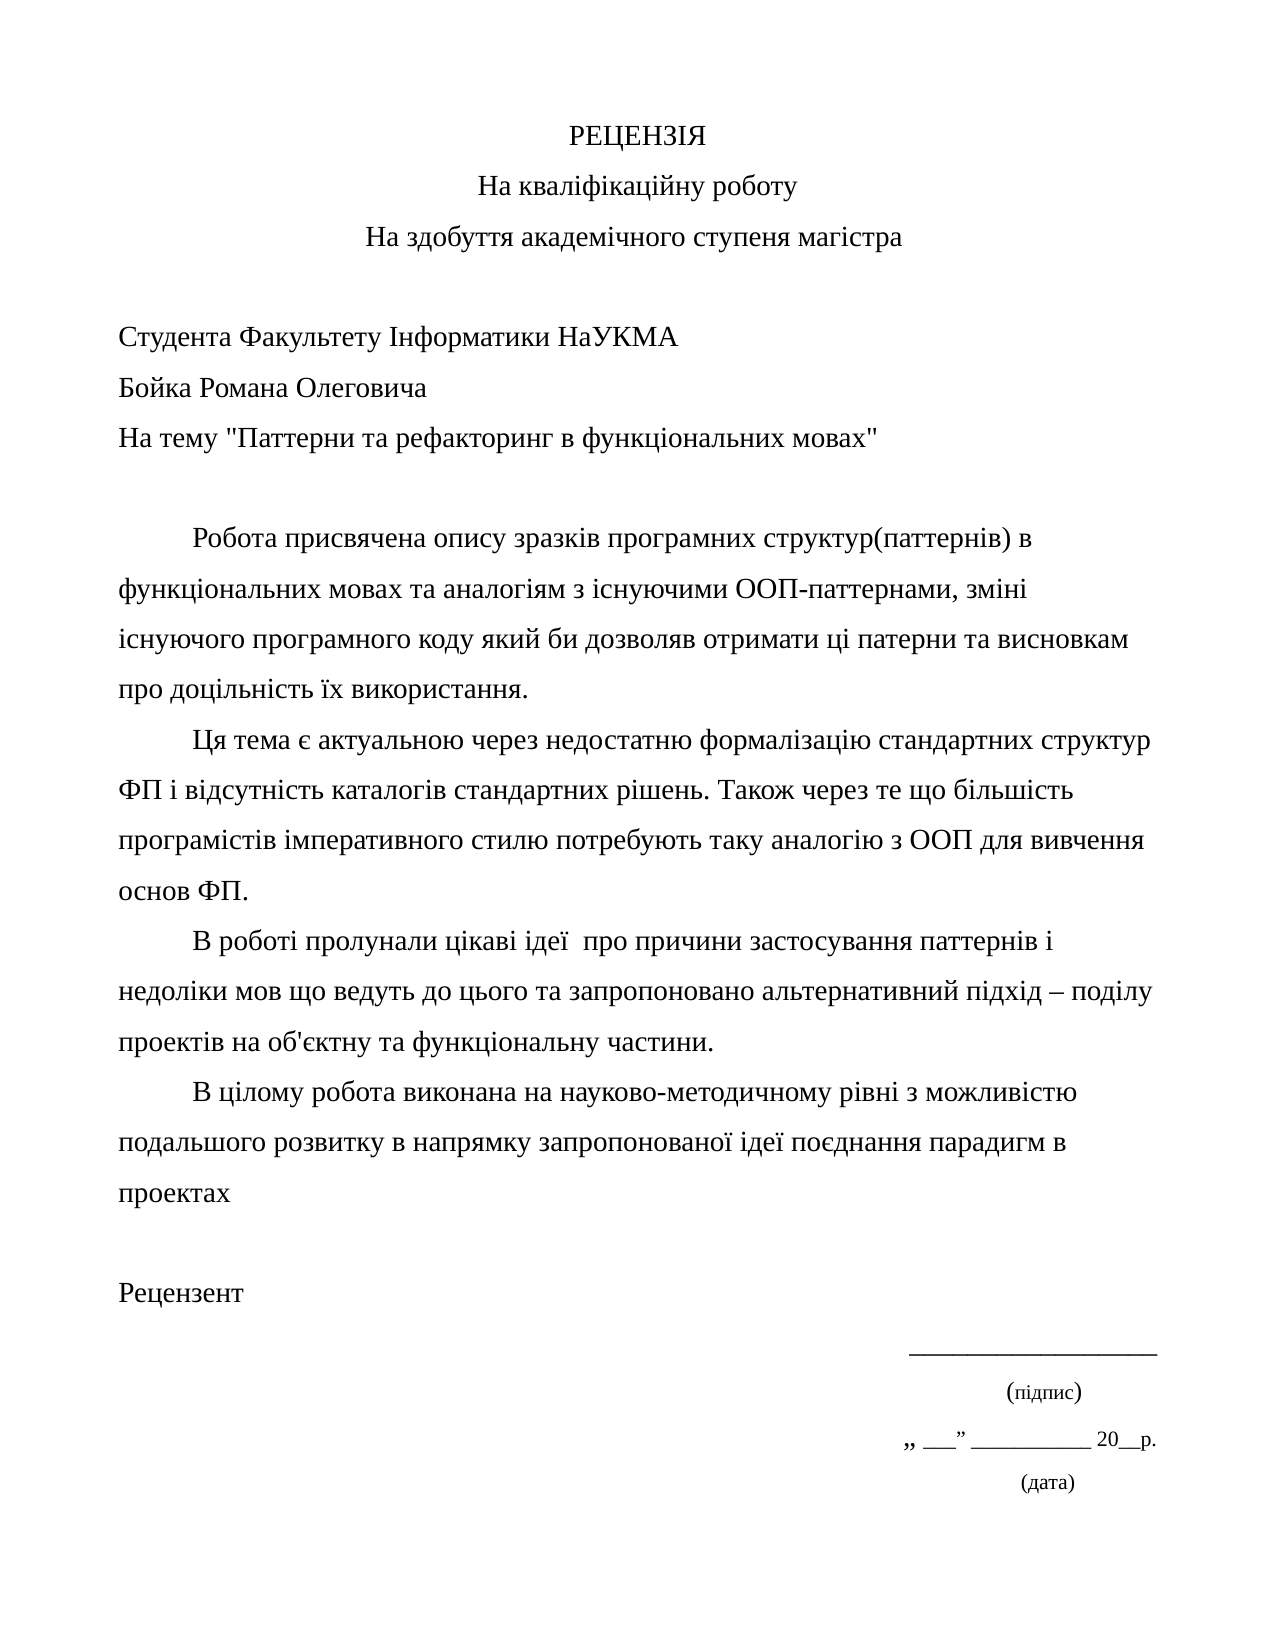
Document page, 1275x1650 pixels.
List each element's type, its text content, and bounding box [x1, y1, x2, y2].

text На кваліфікаційну роботу [118, 168, 1157, 202]
text Рецензент [118, 1275, 1157, 1309]
text „ ___” ___________ 20__p. [118, 1419, 1157, 1453]
text РЕЦЕНЗІЯ [118, 118, 1157, 152]
text В роботі пролунали цікаві ідеї про причини застосування паттернів і недоліки мов що ведуть до цього та запропоновано альтернативний підхід – поділу проектів на об'єктну та функціональну частини. [118, 923, 1157, 1057]
text (дата) [118, 1469, 1157, 1494]
text На тему "Паттерни та рефакторинг в функціональних мовах" [118, 420, 1157, 453]
text (підпис) [118, 1376, 1157, 1405]
text Студента Факультету Iнформатики НаУКМА [118, 319, 1157, 353]
text Ця тема є актуальною через недостатню формалізацію стандартних структур ФП і відсутність каталогів стандартних рішень. Також через те що більшість програмістів імперативного стилю потребують таку аналогію з ООП для вивчення основ ФП. [118, 722, 1157, 906]
text Робота присвячена опису зразків програмних структур(паттернів) в функціональних мовах та аналогіям з існуючими ООП-паттернами, зміні існуючого програмного коду який би дозволяв отримати ці патерни та висновкам про доцільність їх використання. [118, 521, 1157, 705]
text На здобуття академічного ступеня магістра [118, 219, 1157, 252]
text _________________ [118, 1326, 1157, 1359]
text В цілому робота виконана на науково-методичному рівні з можливістю подальшого розвитку в напрямку запропонованої ідеї поєднання парадигм в проектах [118, 1074, 1157, 1208]
text Бойка Романа Олеговича [118, 370, 1157, 403]
